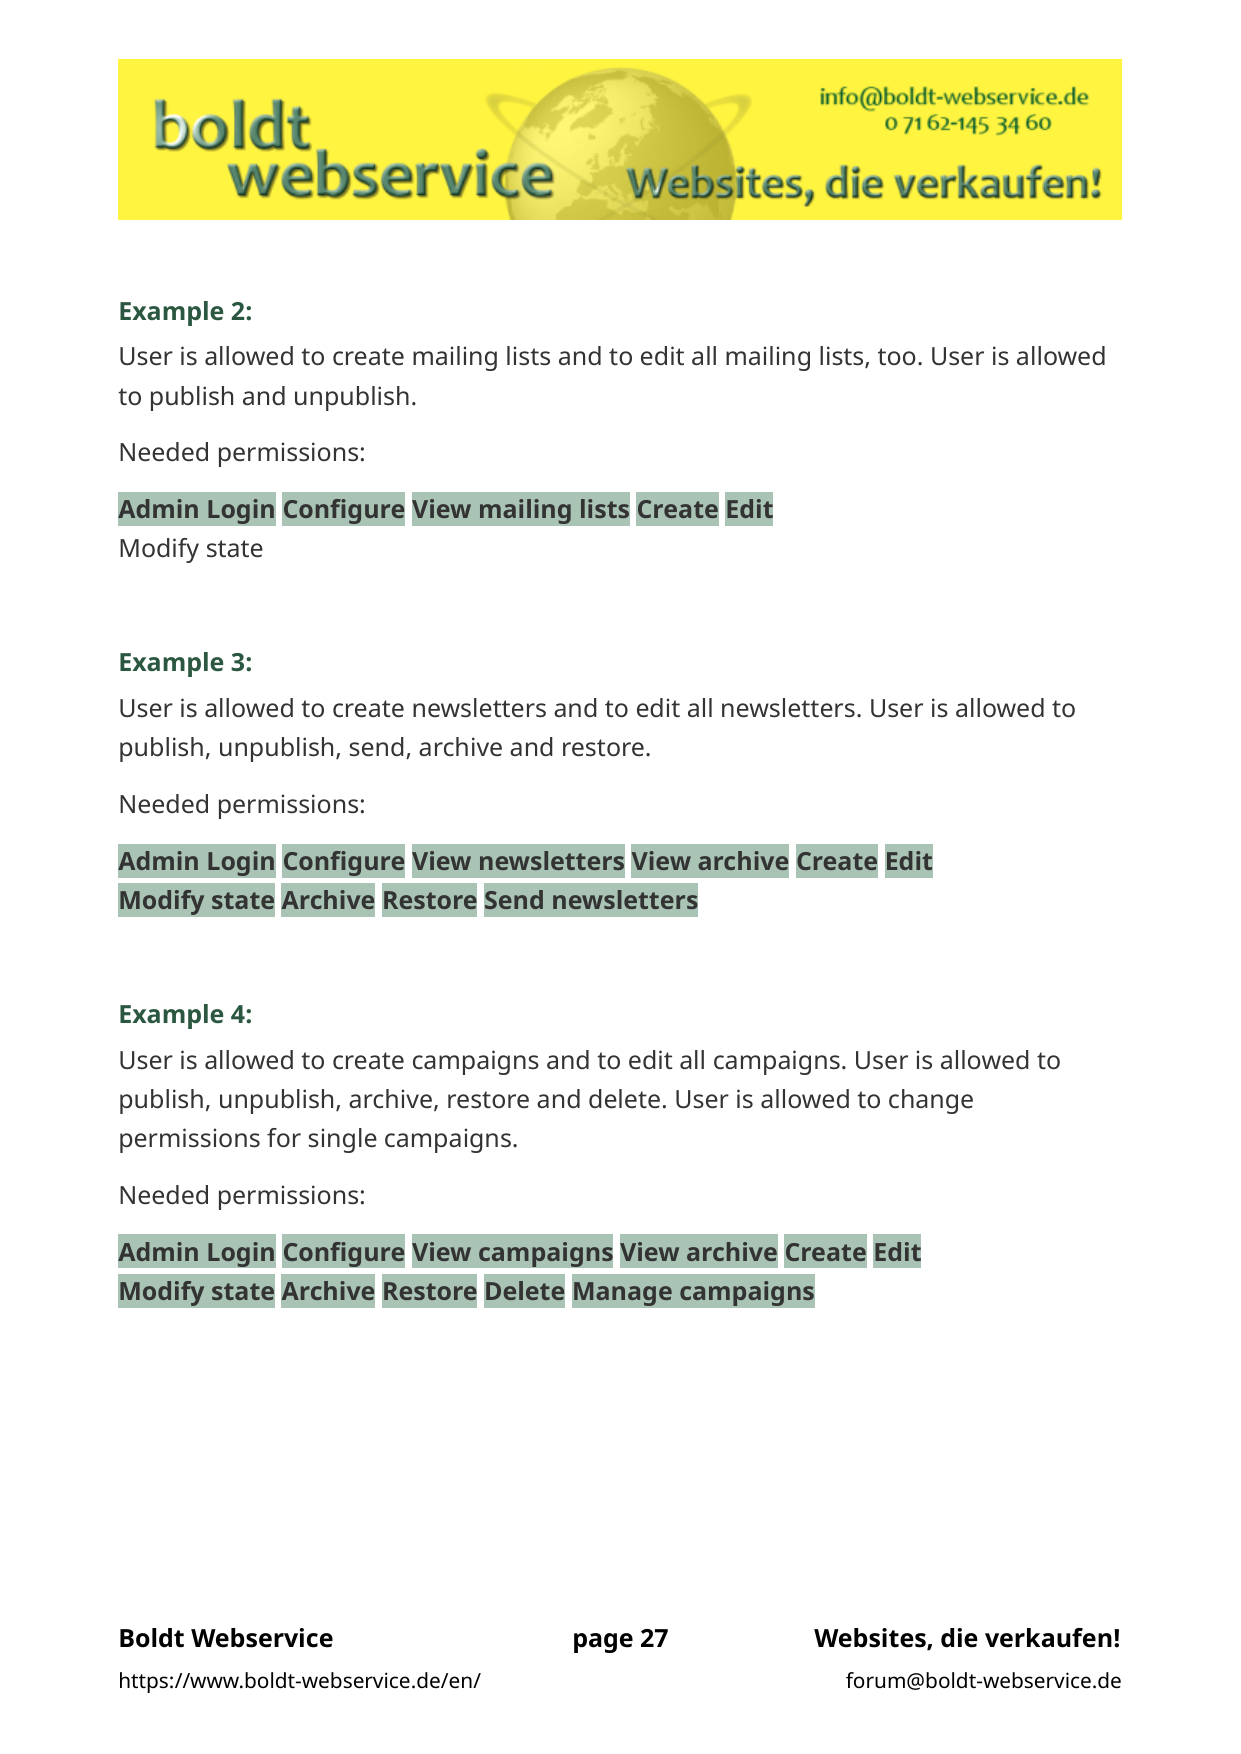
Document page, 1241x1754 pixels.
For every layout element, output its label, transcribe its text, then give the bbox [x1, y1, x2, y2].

text User is allowed to create mailing lists and to edit all mailing lists, too. User is allowed to publish and unpublish. [118, 339, 1122, 412]
subtitle Example 3: [118, 645, 1122, 679]
text Needed permissions: [118, 435, 1122, 469]
text Admin Login Configure View mailing lists Create Edit Modify state [118, 492, 1122, 565]
text User is allowed to create campaigns and to edit all campaigns. User is allowed to publish, unpublish, archive, restore and delete. User is allowed to change permissions for single campaigns. [118, 1042, 1122, 1155]
text User is allowed to create newsletters and to edit all newsletters. User is allowed to publish, unpublish, send, archive and restore. [118, 691, 1122, 764]
text Needed permissions: [118, 787, 1122, 821]
subtitle Example 4: [118, 996, 1122, 1031]
subtitle Example 2: [118, 293, 1122, 327]
text Admin Login Configure View newsletters View archive Create Edit Modify state Archive Restore Send newsletters [118, 843, 1122, 917]
text Admin Login Configure View campaigns View archive Create Edit Modify state Archive Restore Delete Manage campaigns [118, 1234, 1122, 1308]
picture [118, 59, 1123, 220]
text Needed permissions: [118, 1177, 1122, 1212]
